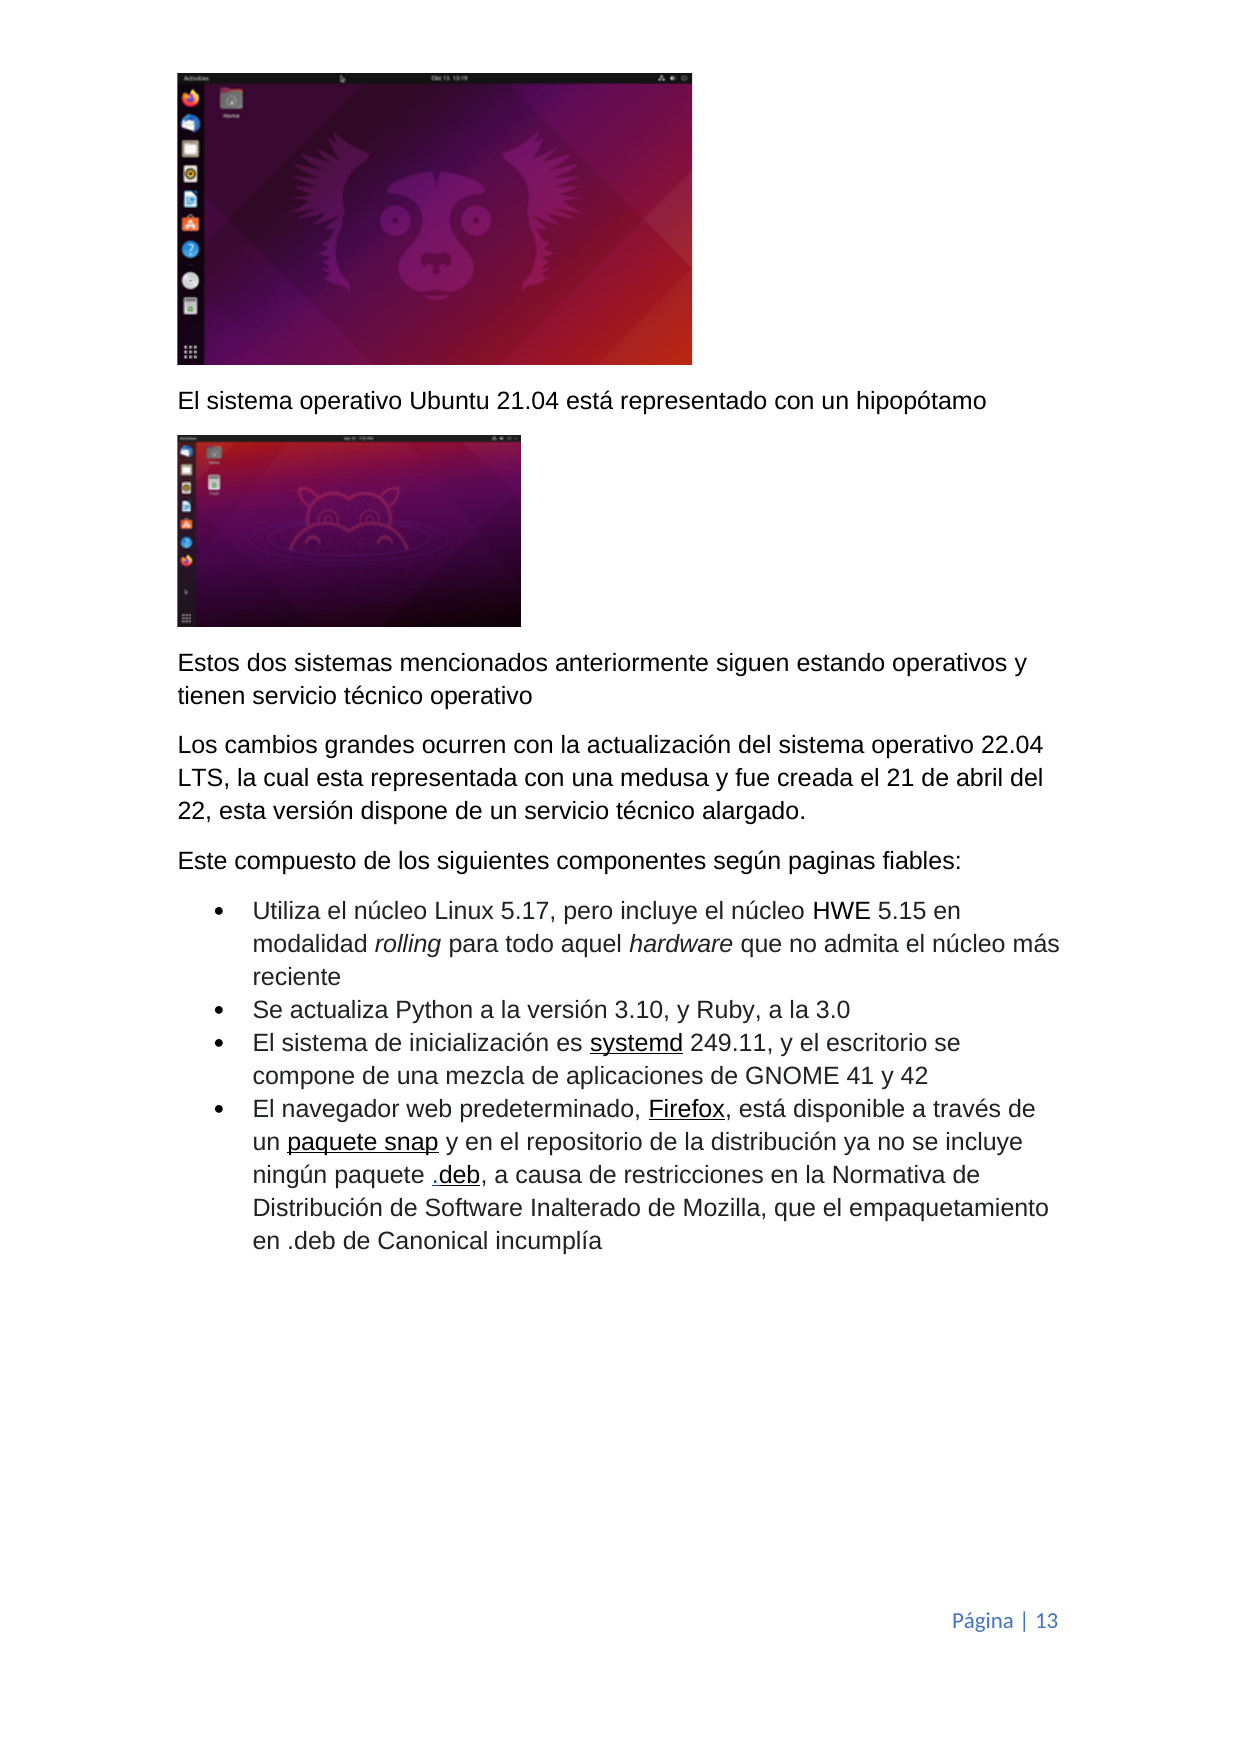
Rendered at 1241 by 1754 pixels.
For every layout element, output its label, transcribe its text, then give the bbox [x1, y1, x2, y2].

text Los cambios grandes ocurren con la actualización del sistema operativo 22.04 LTS, la cual esta representada con una medusa y fue creada el 21 de abril del 22, esta versión dispone de un servicio técnico alargado. [177, 730, 1063, 825]
list Se actualiza Python a la versión 3.10, y Ruby, a la 3.0 [215, 995, 1063, 1023]
list Utiliza el núcleo Linux 5.17, pero incluye el núcleo HWE 5.15 en modalidad rolling para todo aquel hardware que no admita el núcleo más reciente [215, 896, 1063, 991]
text Estos dos sistemas mencionados anteriormente siguen estando operativos y tienen servicio técnico operativo [177, 648, 1063, 709]
list El sistema de inicialización es systemd 249.11, y el escritorio se compone de una mezcla de aplicaciones de GNOME 41 y 42 [215, 1028, 1063, 1089]
list El navegador web predeterminado, Firefox, está disponible a través de un paquete snap y en el repositorio de la distribución ya no se incluye ningún paquete .deb, a causa de restricciones en la Normativa de Distribución de Software Inalterado de Mozilla, que el empaquetamiento en .deb de Canonical incumplía [215, 1094, 1063, 1255]
text Este compuesto de los siguientes componentes según paginas fiables: [177, 846, 1063, 875]
text El sistema operativo Ubuntu 21.04 está representado con un hipopótamo [177, 386, 1063, 414]
